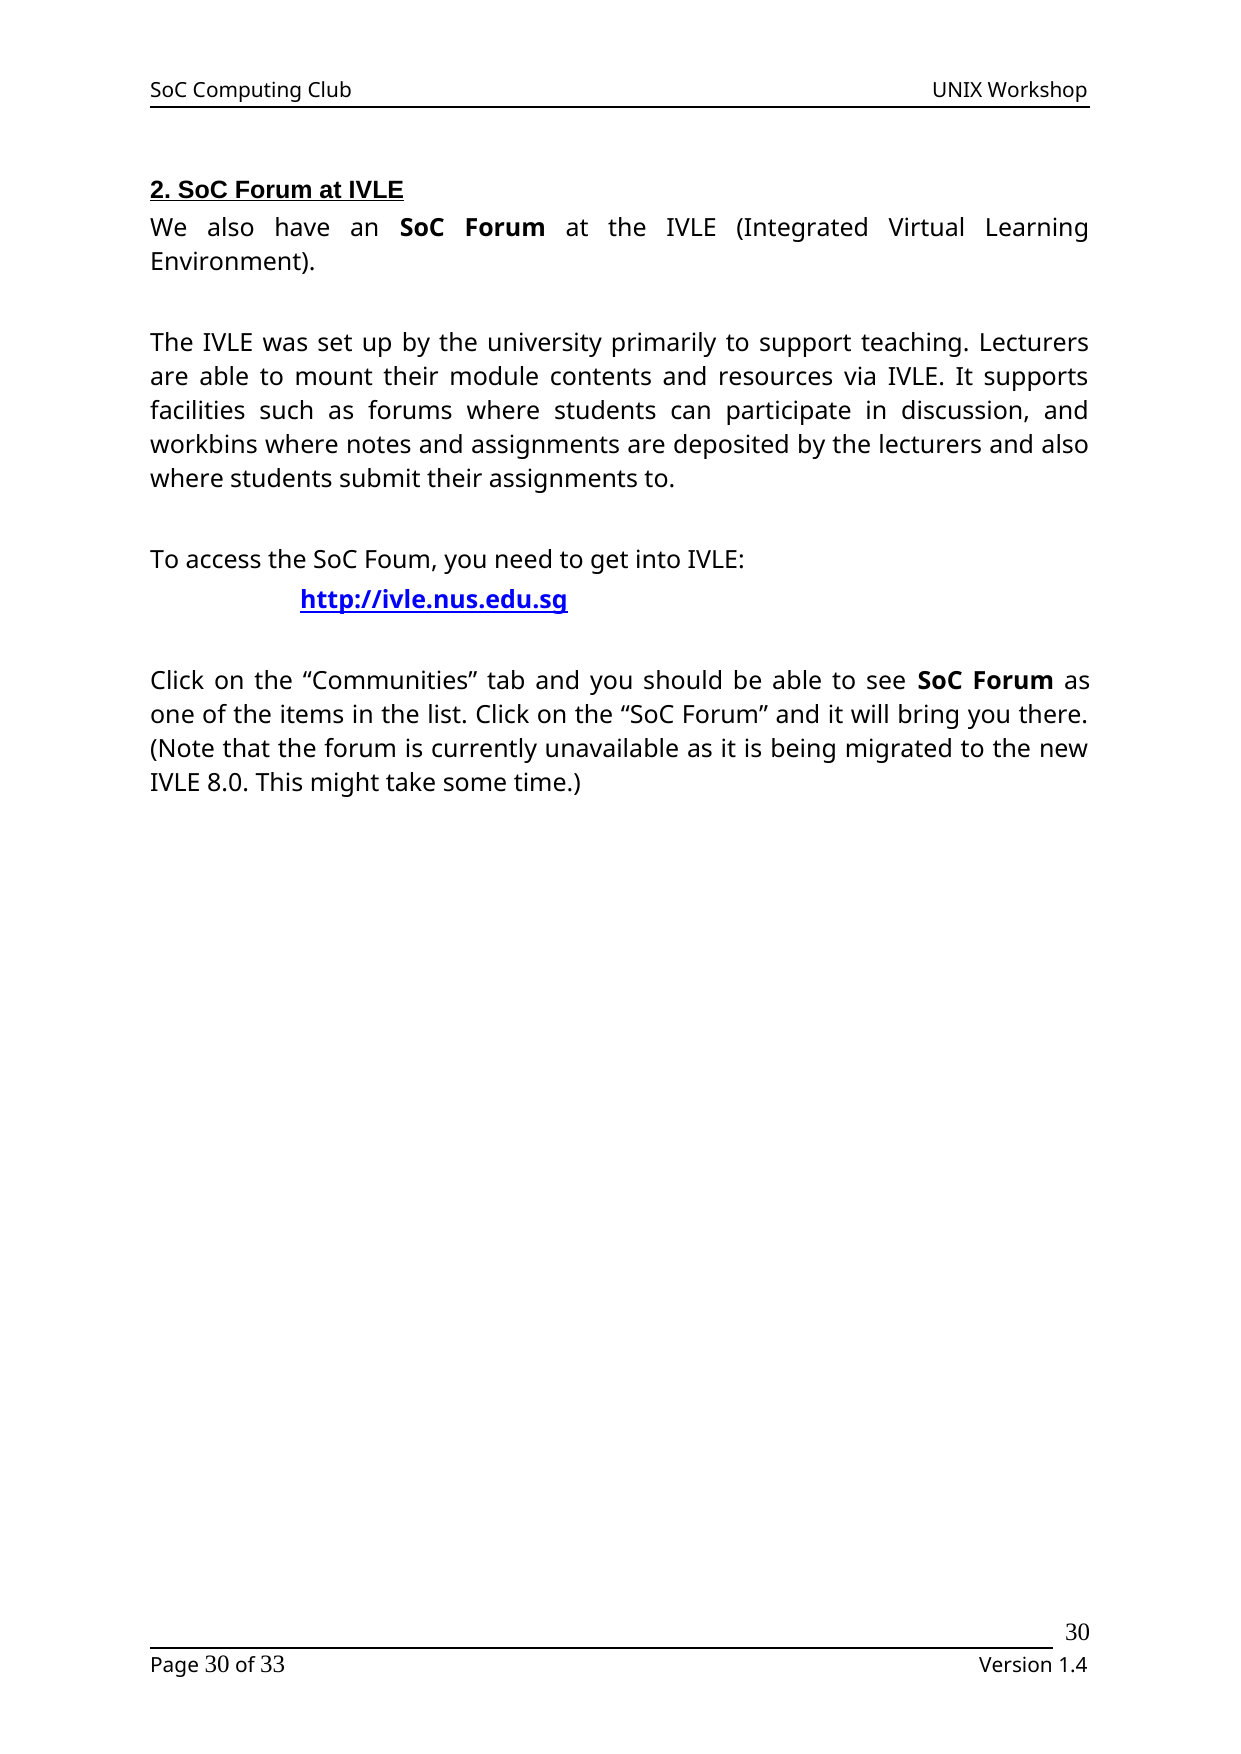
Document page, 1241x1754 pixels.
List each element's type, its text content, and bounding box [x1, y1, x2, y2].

text The IVLE was set up by the university primarily to support teaching. Lecturers are able to mount their module contents and resources via IVLE. It supports facilities such as forums where students can participate in discussion, and workbins where notes and assignments are deposited by the lecturers and also where students submit their assignments to. [150, 325, 1090, 495]
text http://ivle.nus.edu.sg [150, 582, 1090, 616]
text 2. SoC Forum at IVLE [150, 175, 1090, 204]
text We also have an SoC Forum at the IVLE (Integrated Virtual Learning Environment). [150, 210, 1090, 278]
text Click on the “Communities” tab and you should be able to see SoC Forum as one of the items in the list. Click on the “SoC Forum” and it will bring you there. (Note that the forum is currently unavailable as it is being migrated to the new IVLE 8.0. This might take some time.) [150, 662, 1090, 799]
text To access the SoC Foum, you need to get into IVLE: [150, 542, 1090, 576]
